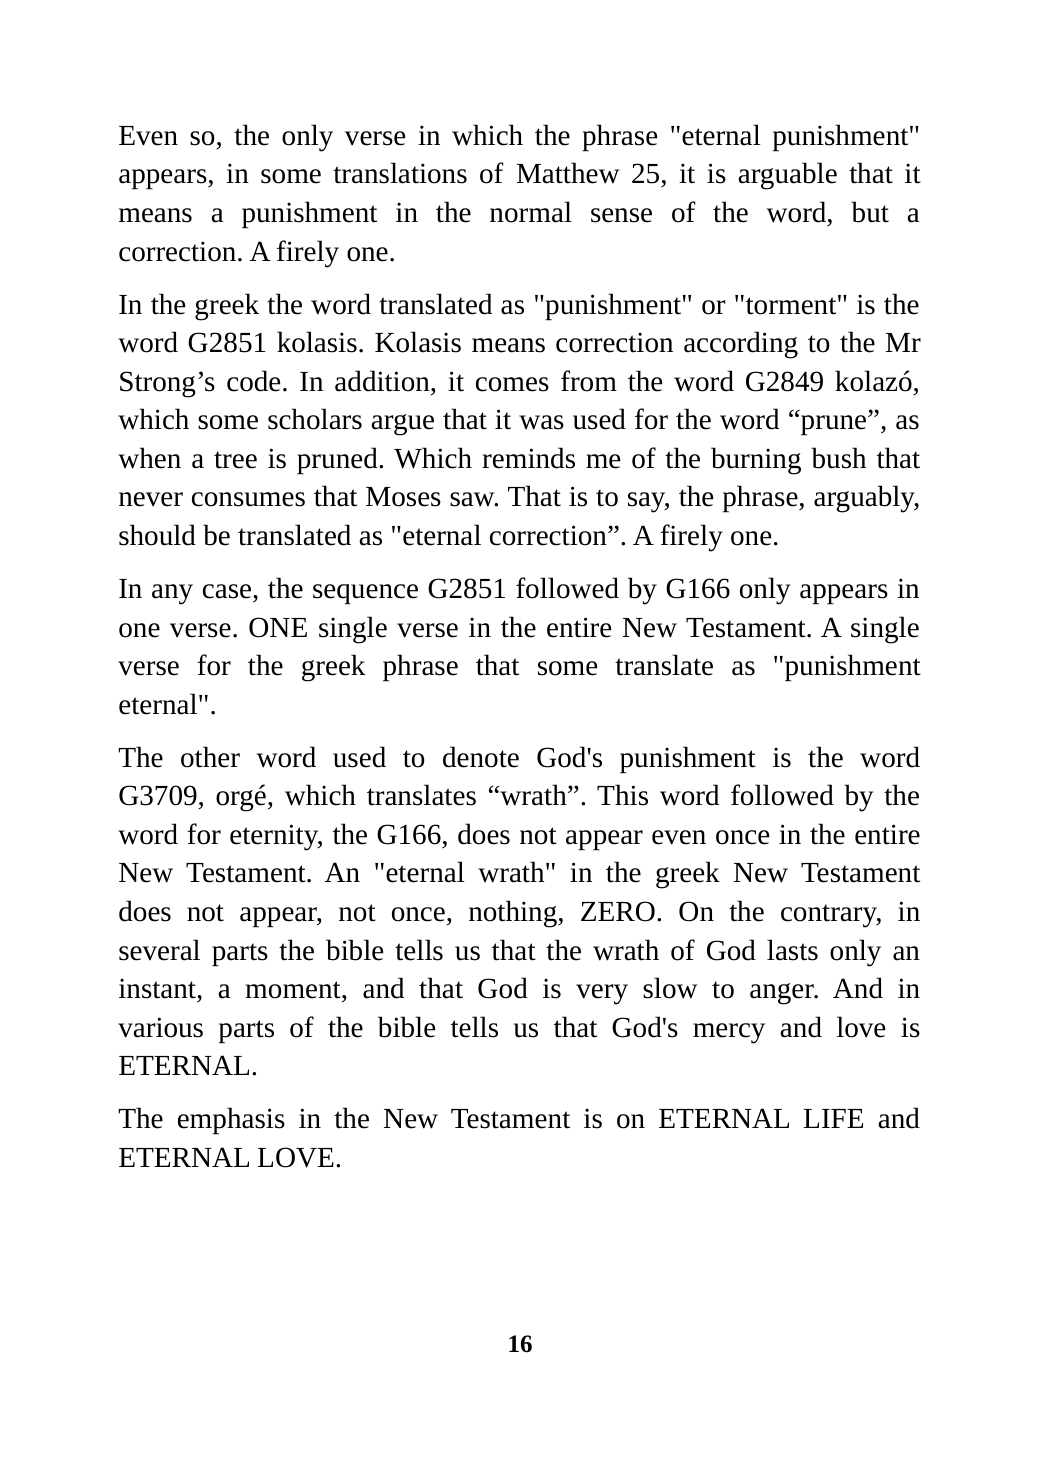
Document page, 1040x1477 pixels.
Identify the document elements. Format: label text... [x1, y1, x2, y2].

text In the greek the word translated as "punishment" or "torment" is the word G2851 kolasis. Kolasis means correction according to the Mr Strong’s code. In addition, it comes from the word G2849 kolazó, which some scholars argue that it was used for the word “prune”, as when a tree is pruned. Which reminds me of the burning bush that never consumes that Moses saw. That is to say, the phrase, arguably, should be translated as "eternal correction”. A firely one. [118, 287, 921, 552]
text In any case, the sequence G2851 followed by G166 only appears in one verse. ONE single verse in the entire New Testament. A single verse for the greek phrase that some translate as "punishment eternal". [118, 571, 921, 720]
text Even so, the only verse in which the phrase "eternal punishment" appears, in some translations of Matthew 25, it is arguable that it means a punishment in the normal sense of the word, but a correction. A firely one. [118, 118, 921, 267]
text The emphasis in the New Testament is on ETERNAL LIFE and ETERNAL LOVE. [118, 1101, 921, 1173]
text The other word used to denote God's punishment is the word G3709, orgé, which translates “wrath”. This word followed by the word for eternity, the G166, does not appear even once in the entire New Testament. An "eternal wrath" in the greek New Testament does not appear, not once, nothing, ZERO. On the contrary, in several parts the bible tells us that the wrath of God lasts only an instant, a moment, and that God is very slow to anger. And in various parts of the bible tells us that God's mercy and love is ETERNAL. [118, 740, 921, 1082]
